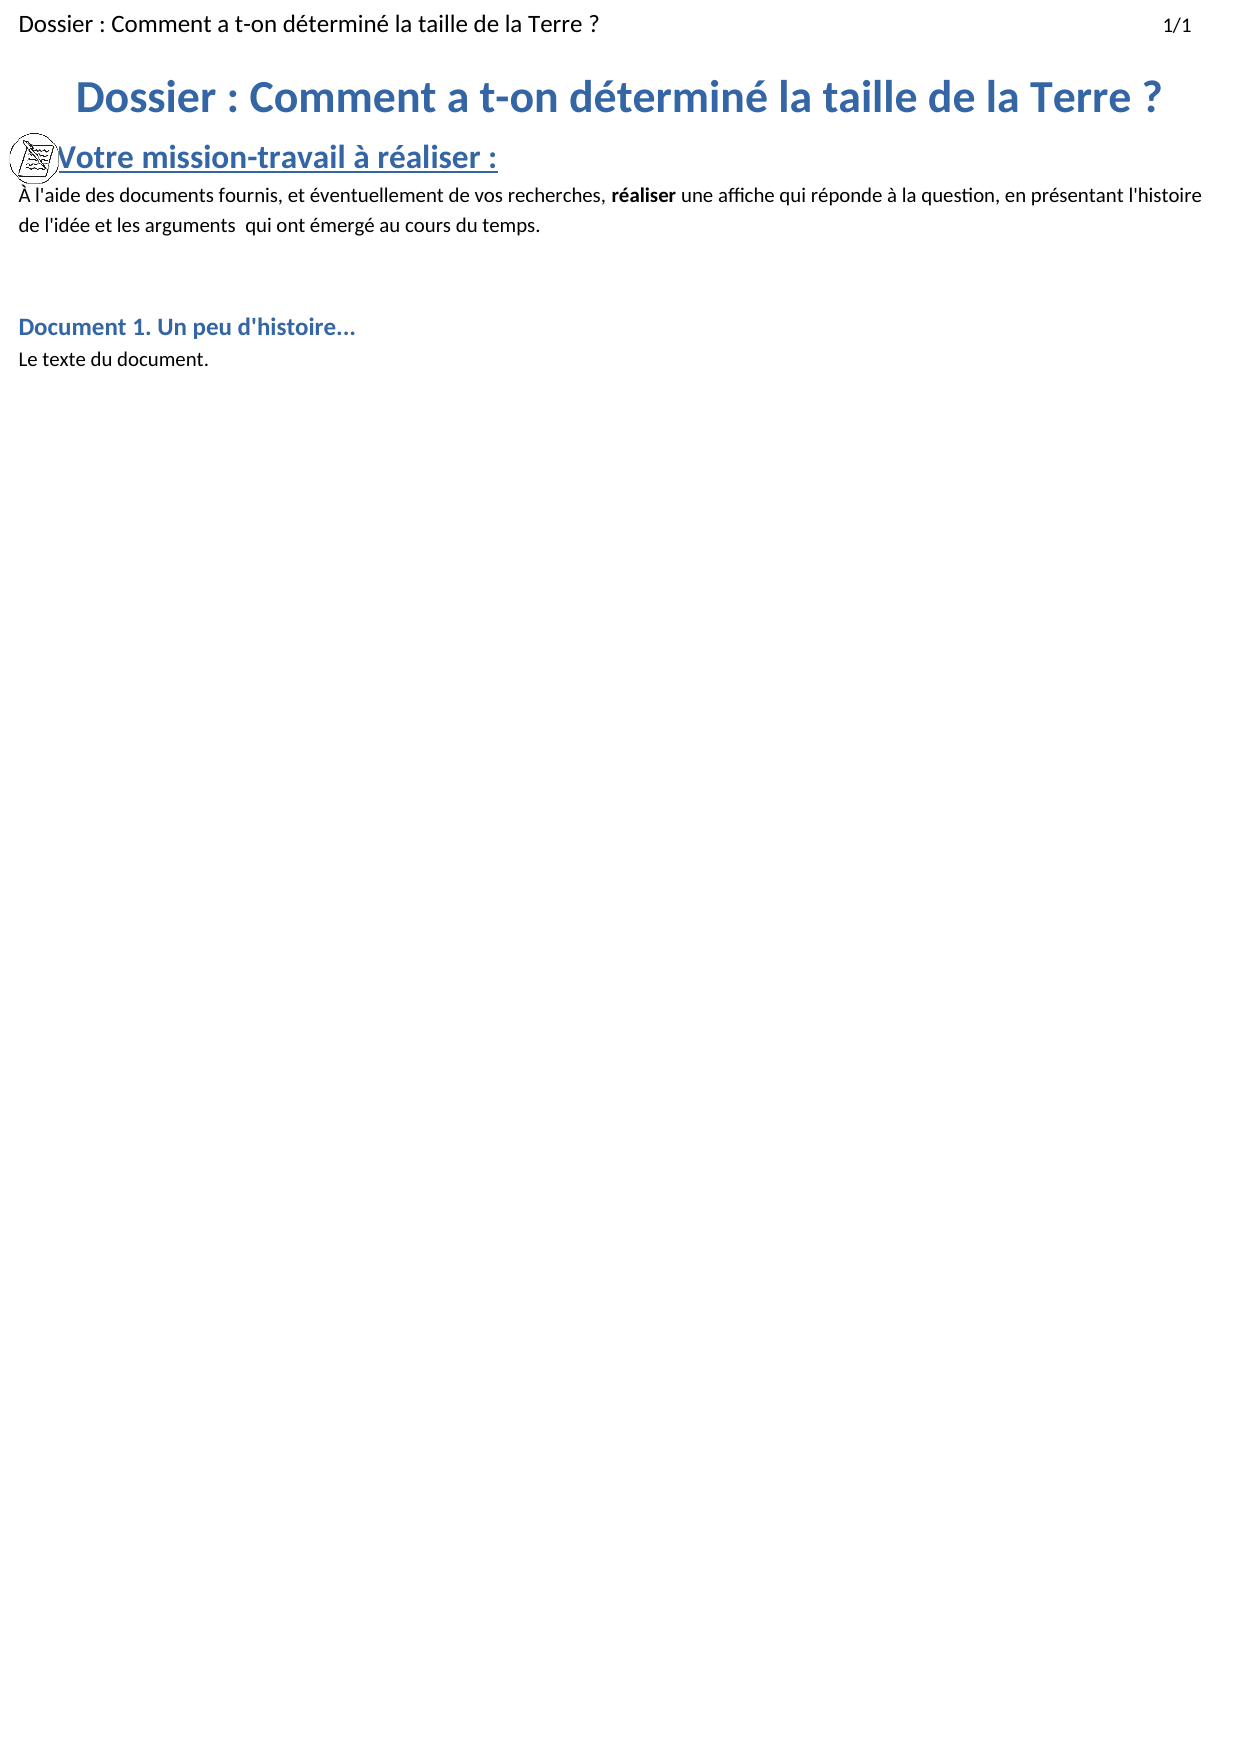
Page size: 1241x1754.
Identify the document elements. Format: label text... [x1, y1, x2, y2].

text Votre mission-travail à réaliser : [59, 136, 1221, 177]
picture [9, 133, 59, 184]
text À l'aide des documents fournis, et éventuellement de vos recherches, réaliser une affiche qui réponde à la question, en présentant l'histoire de l'idée et les arguments qui ont émergé au cours du temps. [18, 183, 1221, 237]
text Document 1. Un peu d'histoire... [18, 311, 1221, 341]
title Dossier : Comment a t-on déterminé la taille de la Terre ? [18, 68, 1221, 124]
text Le texte du document. [18, 346, 1221, 371]
